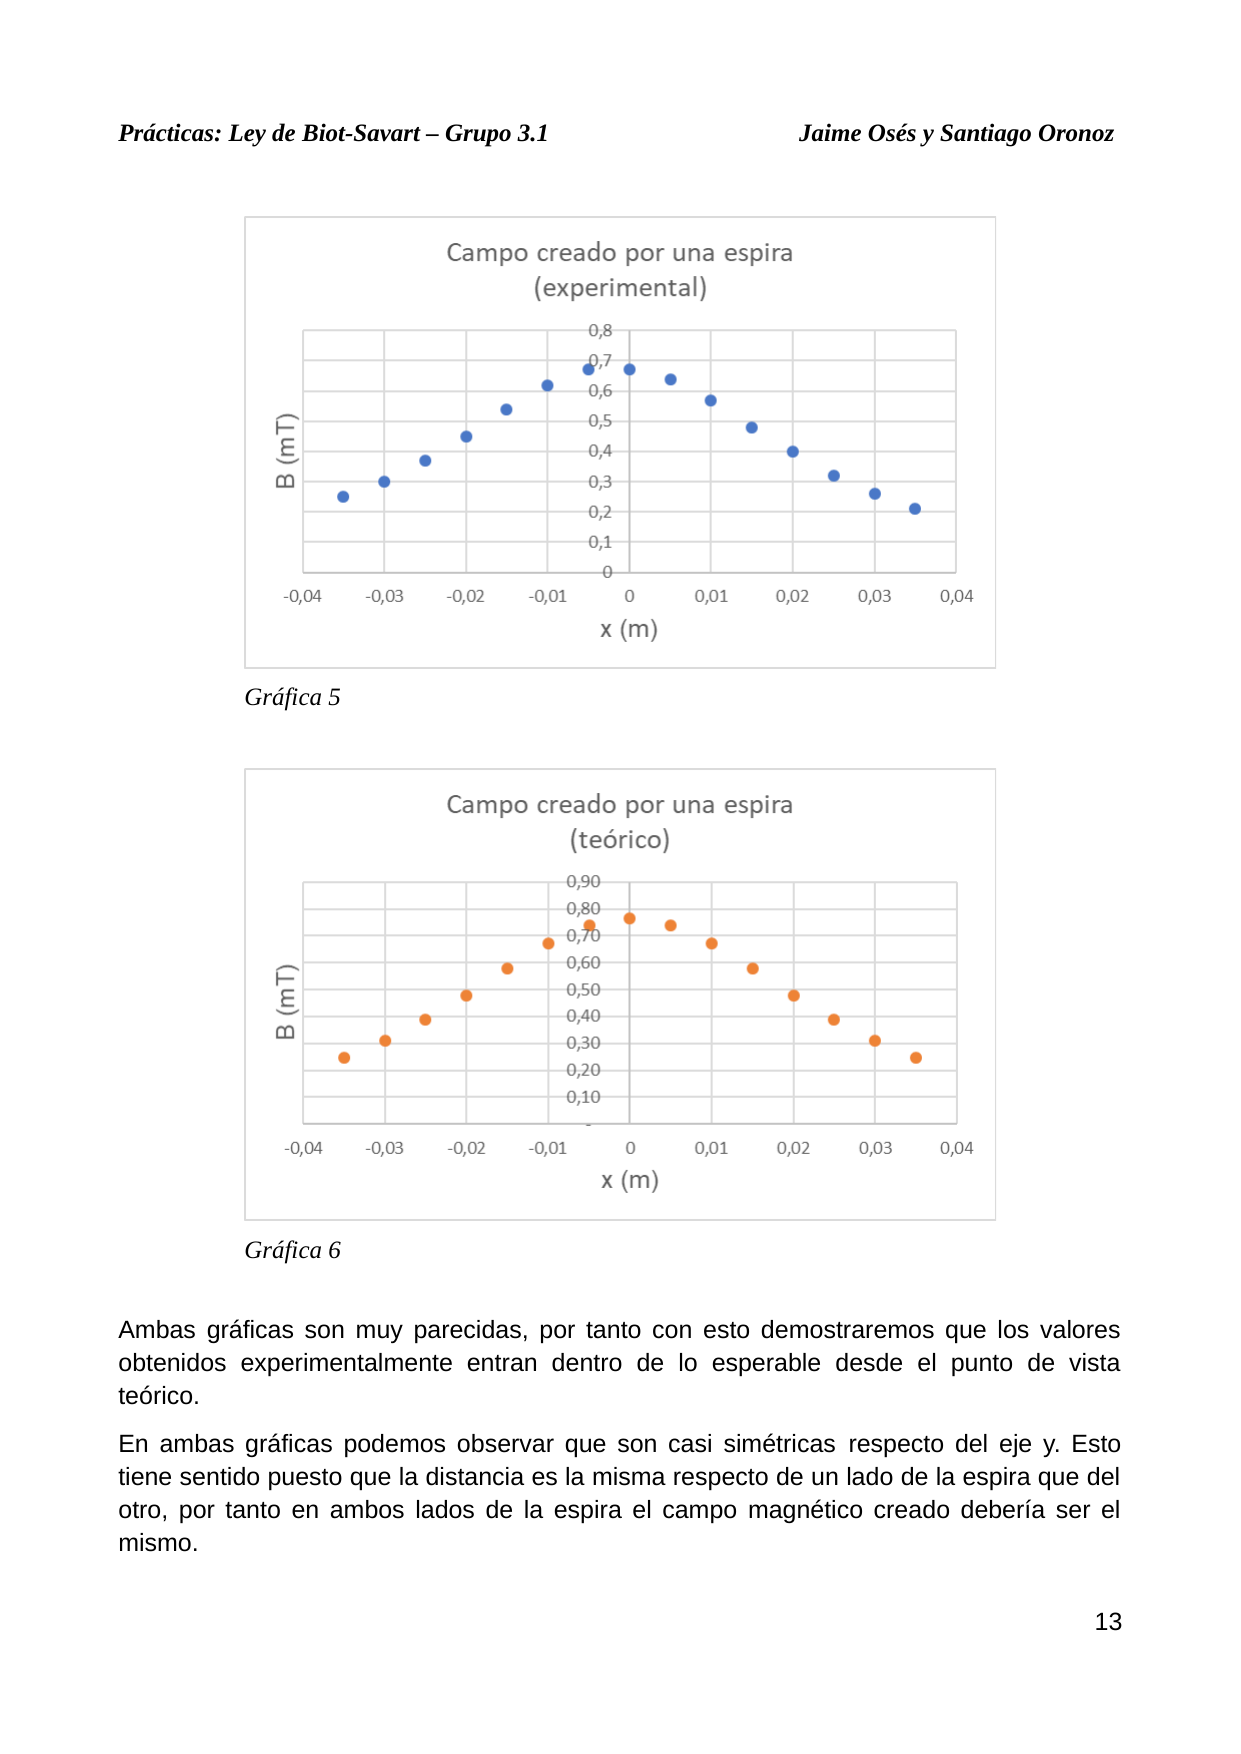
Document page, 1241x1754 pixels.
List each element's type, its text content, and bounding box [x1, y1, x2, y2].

text Gráfica 6 [244, 1221, 996, 1263]
text Gráfica 5 [244, 669, 996, 711]
picture [244, 768, 997, 1221]
text Ambas gráficas son muy parecidas, por tanto con esto demostraremos que los valores obtenidos experimentalmente entran dentro de lo esperable desde el punto de vista teórico. [118, 1315, 1122, 1410]
text En ambas gráficas podemos observar que son casi simétricas respecto del eje y. Esto tiene sentido puesto que la distancia es la misma respecto de un lado de la espira que del otro, por tanto en ambos lados de la espira el campo magnético creado debería ser el mismo. [118, 1429, 1122, 1557]
picture [244, 216, 997, 669]
